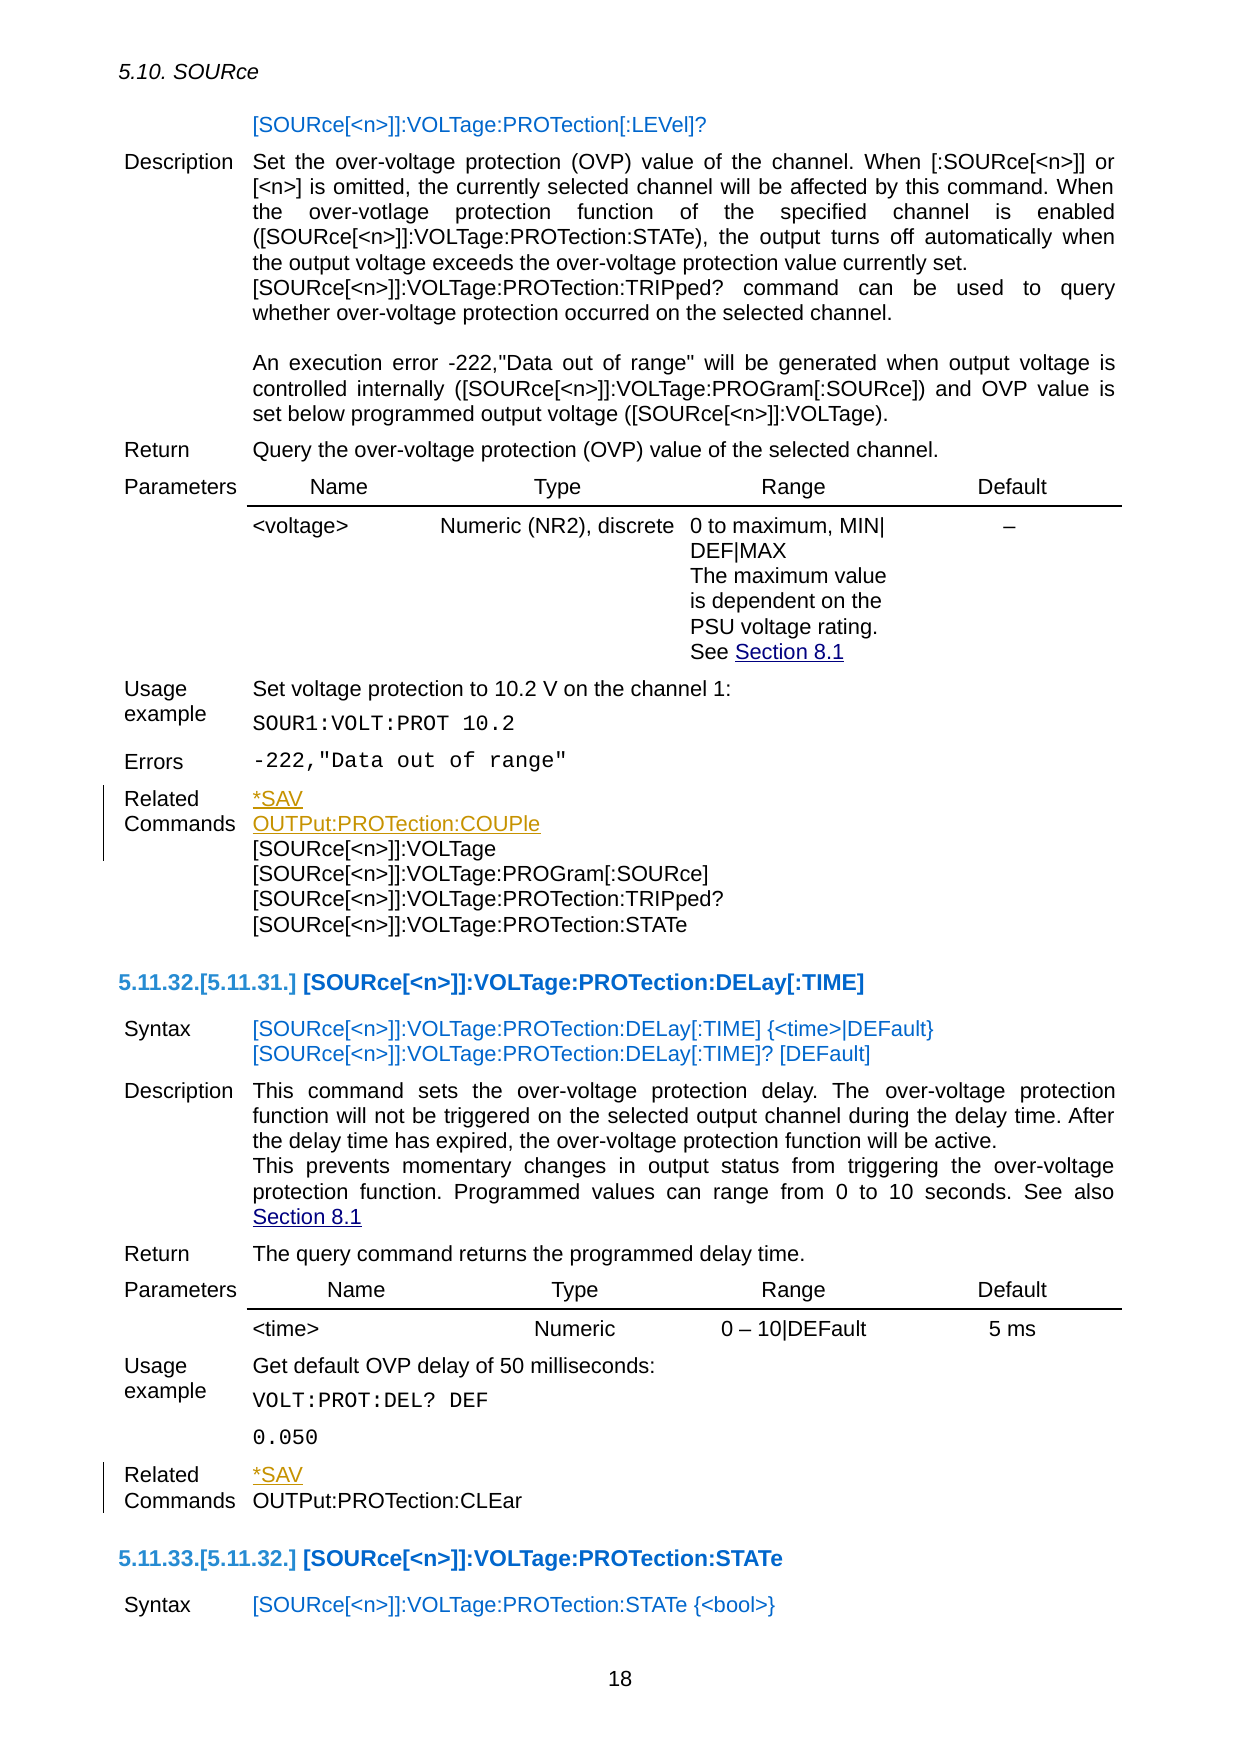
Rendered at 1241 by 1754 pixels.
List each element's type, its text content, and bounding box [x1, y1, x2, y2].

table_cell Parameters [118, 468, 247, 670]
subtitle [SOURce[<n>]]:VOLTage:PROTection:DELay[:TIME] [118, 969, 1122, 995]
table_cell Default [903, 1271, 1122, 1308]
table_cell <time> [247, 1310, 465, 1347]
table_cell Description [118, 143, 247, 432]
table_cell Return [118, 1235, 247, 1271]
table_cell Description [118, 1072, 247, 1235]
table_header [118, 106, 247, 143]
table_cell *SAV OUTPut:PROTection:CLEar [247, 1457, 1122, 1518]
table_header Syntax [118, 1586, 247, 1623]
table_cell *SAV OUTPut:PROTection:COUPle [SOURce[<n>]]:VOLTage [SOURce[<n>]]:VOLTage:PROGram[:SOURce] [SOURce[<n>]]:VOLTage:PROTection:TRIPped? [SOURce[<n>]]:VOLTage:PROTection:STATe [247, 780, 1122, 942]
table_cell – [903, 507, 1122, 670]
table_cell Type [465, 1271, 684, 1308]
table_cell Related Commands [118, 780, 247, 942]
table_header Syntax [118, 1010, 247, 1072]
table_cell 0 – 10|DEFault [684, 1310, 903, 1347]
table_cell 0 to maximum, MIN|DEF|MAX The maximum value is dependent on the PSU voltage rating. See Section 8.1 [684, 507, 903, 670]
table_cell Range [684, 1271, 903, 1308]
table_cell Usage example [118, 670, 247, 743]
table_cell Type [431, 468, 684, 505]
table_cell Numeric (NR2), discrete [431, 507, 684, 670]
table_cell -222,"Data out of range" [247, 743, 1122, 780]
table_cell Get default OVP delay of 50 milliseconds: VOLT:PROT:DEL? DEF 0.050 [247, 1347, 1122, 1457]
table_cell Set the over-voltage protection (OVP) value of the channel. When [:SOURce[<n>]] or [<n>] is omitted, the currently selected channel will be affected by this command. When the over-votlage protection function of the specified channel is enabled ([SOURce[<n>]]:VOLTage:PROTection:STATe), the output turns off automatically when the output voltage exceeds the over-voltage protection value currently set. [SOURce[<n>]]:VOLTage:PROTection:TRIPped? command can be used to query whether over-voltage protection occurred on the selected channel. An execution error -222,"Data out of range" will be generated when output voltage is controlled internally ([SOURce[<n>]]:VOLTage:PROGram[:SOURce]) and OVP value is set below programmed output voltage ([SOURce[<n>]]:VOLTage). [247, 143, 1122, 432]
table_cell 5 ms [903, 1310, 1122, 1347]
table_cell Set voltage protection to 10.2 V on the channel 1: SOUR1:VOLT:PROT 10.2 [247, 670, 1122, 743]
table_cell The query command returns the programmed delay time. [247, 1235, 1122, 1271]
table_cell Errors [118, 743, 247, 780]
table_cell Parameters [118, 1271, 247, 1347]
table_cell Query the over-voltage protection (OVP) value of the selected channel. [247, 432, 1122, 468]
table_header [SOURce[<n>]]:VOLTage:PROTection[:LEVel]? [247, 106, 1122, 143]
table_cell Range [684, 468, 903, 505]
table_header [SOURce[<n>]]:VOLTage:PROTection:STATe {<bool>} [247, 1586, 1122, 1623]
table_header [SOURce[<n>]]:VOLTage:PROTection:DELay[:TIME] {<time>|DEFault} [SOURce[<n>]]:VOLTage:PROTection:DELay[:TIME]? [DEFault] [247, 1010, 1122, 1072]
table_cell This command sets the over-voltage protection delay. The over-voltage protection function will not be triggered on the selected output channel during the delay time. After the delay time has expired, the over-voltage protection function will be active. This prevents momentary changes in output status from triggering the over-voltage protection function. Programmed values can range from 0 to 10 seconds. See also Section 8.1 [247, 1072, 1122, 1235]
subtitle [SOURce[<n>]]:VOLTage:PROTection:STATe [118, 1545, 1122, 1571]
table_cell <voltage> [247, 507, 431, 670]
table_cell Related Commands [118, 1457, 247, 1518]
table_cell Default [903, 468, 1122, 505]
table_cell Usage example [118, 1347, 247, 1457]
table_cell Name [247, 1271, 465, 1308]
table_cell Name [247, 468, 431, 505]
table_cell Numeric [465, 1310, 684, 1347]
table_cell Return [118, 432, 247, 468]
